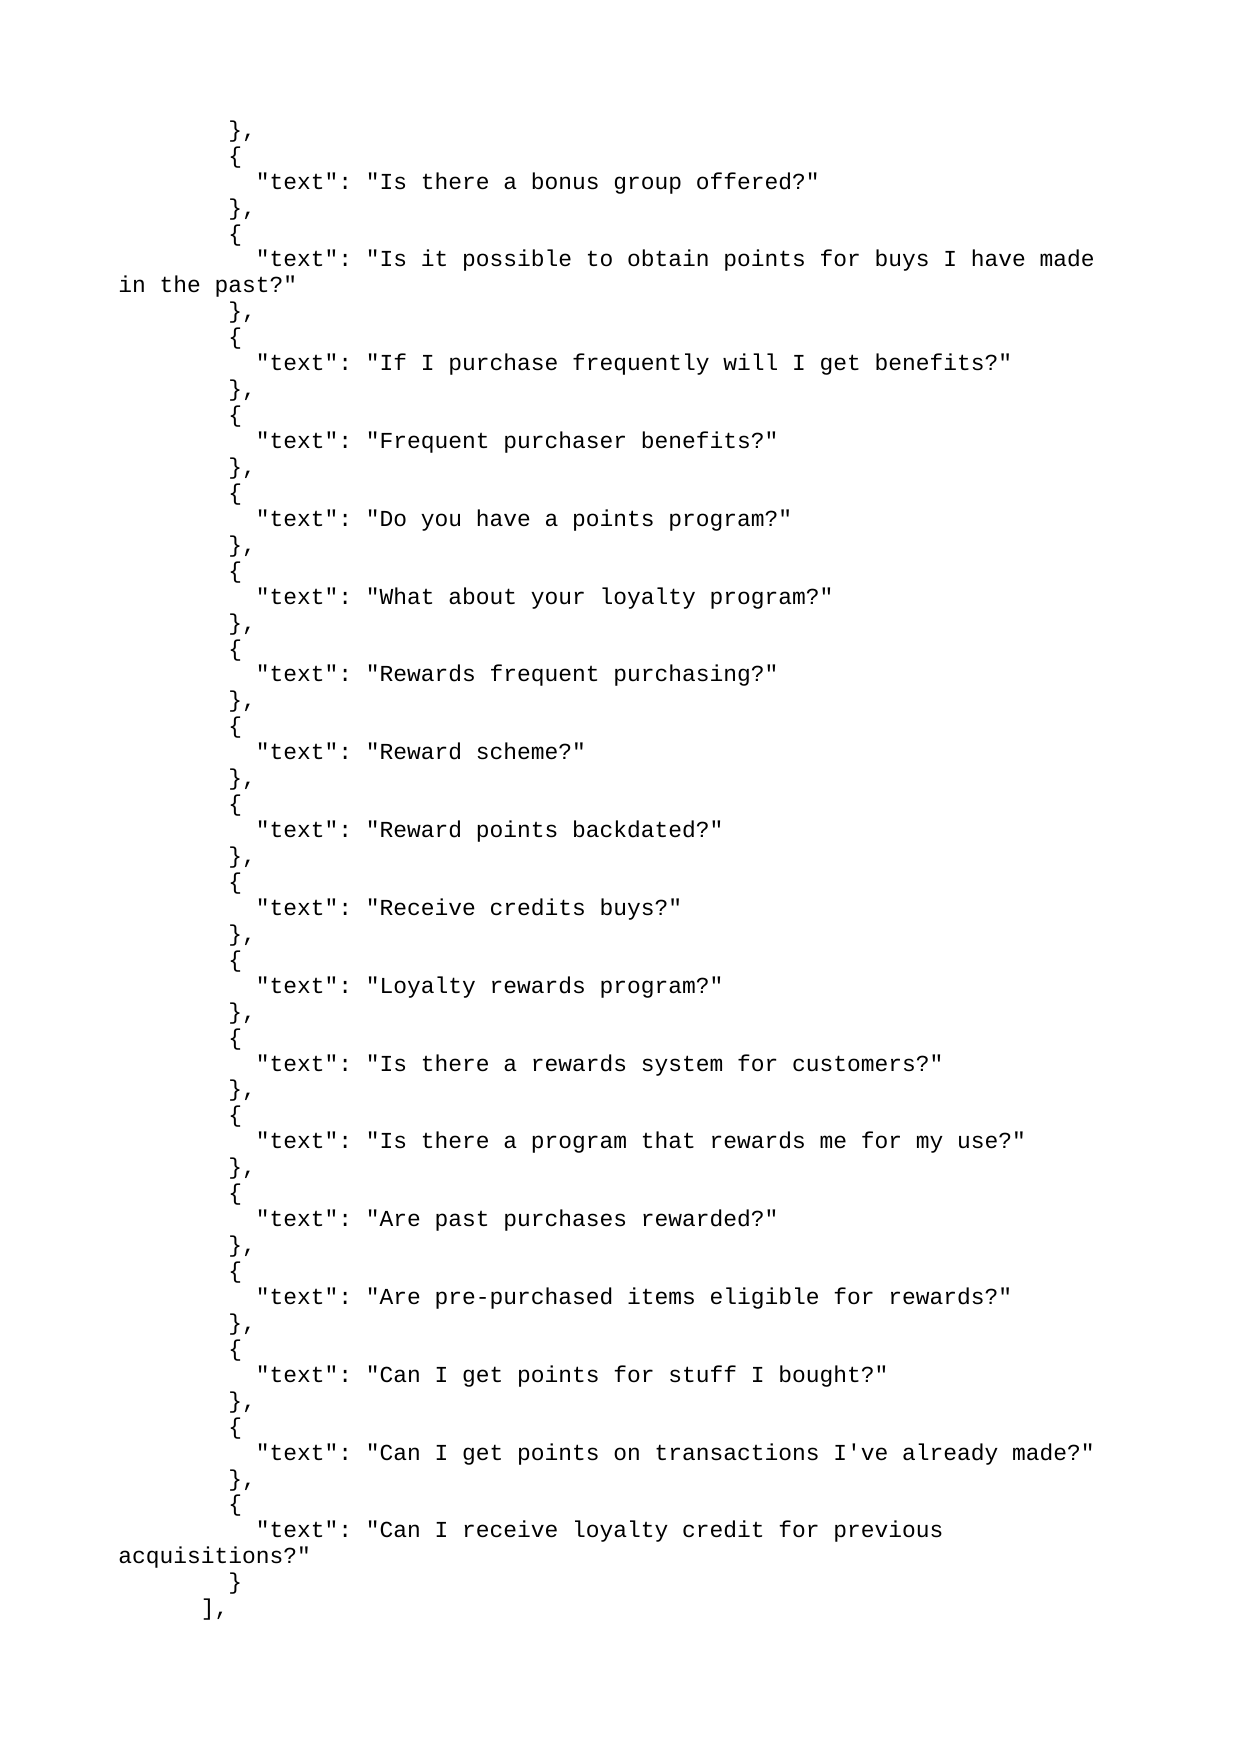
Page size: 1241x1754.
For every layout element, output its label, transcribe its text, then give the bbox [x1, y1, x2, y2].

text "text": "Is there a bonus group offered?" [118, 170, 1122, 196]
text }, [118, 844, 1122, 870]
text }, [118, 377, 1122, 403]
text "text": "Is there a rewards system for customers?" [118, 1052, 1122, 1078]
text }, [118, 1000, 1122, 1026]
text { [118, 1337, 1122, 1363]
text { [118, 481, 1122, 507]
text "text": "Reward points backdated?" [118, 818, 1122, 844]
text }, [118, 1156, 1122, 1182]
text { [118, 792, 1122, 818]
text ], [118, 1597, 1122, 1622]
text { [118, 559, 1122, 585]
text "text": "What about your loyalty program?" [118, 585, 1122, 611]
text "text": "Reward scheme?" [118, 741, 1122, 767]
text }, [118, 611, 1122, 637]
text }, [118, 1233, 1122, 1259]
text "text": "Is there a program that rewards me for my use?" [118, 1130, 1122, 1156]
text "text": "Are pre-purchased items eligible for rewards?" [118, 1285, 1122, 1311]
text { [118, 1415, 1122, 1441]
text "text": "Are past purchases rewarded?" [118, 1207, 1122, 1233]
text }, [118, 1467, 1122, 1493]
text { [118, 948, 1122, 974]
text { [118, 1104, 1122, 1130]
text "text": "Can I get points on transactions I've already made?" [118, 1441, 1122, 1467]
text { [118, 870, 1122, 896]
text { [118, 1182, 1122, 1207]
text { [118, 637, 1122, 663]
text "text": "Can I receive loyalty credit for previous acquisitions?" [118, 1519, 1122, 1571]
text { [118, 1026, 1122, 1052]
text } [118, 1571, 1122, 1597]
text }, [118, 533, 1122, 559]
text { [118, 403, 1122, 429]
text { [118, 144, 1122, 170]
text "text": "If I purchase frequently will I get benefits?" [118, 352, 1122, 377]
text { [118, 326, 1122, 352]
text { [118, 1259, 1122, 1285]
text }, [118, 196, 1122, 222]
text }, [118, 1311, 1122, 1337]
text "text": "Loyalty rewards program?" [118, 974, 1122, 1000]
text { [118, 222, 1122, 248]
text }, [118, 767, 1122, 792]
text }, [118, 1078, 1122, 1104]
text }, [118, 300, 1122, 326]
text { [118, 1493, 1122, 1519]
text "text": "Receive credits buys?" [118, 896, 1122, 922]
text }, [118, 922, 1122, 948]
text "text": "Frequent purchaser benefits?" [118, 429, 1122, 455]
text }, [118, 689, 1122, 715]
text { [118, 715, 1122, 741]
text }, [118, 1389, 1122, 1415]
text "text": "Is it possible to obtain points for buys I have made in the past?" [118, 248, 1122, 300]
text "text": "Do you have a points program?" [118, 507, 1122, 533]
text "text": "Rewards frequent purchasing?" [118, 663, 1122, 689]
text "text": "Can I get points for stuff I bought?" [118, 1363, 1122, 1389]
text }, [118, 118, 1122, 144]
text }, [118, 455, 1122, 481]
